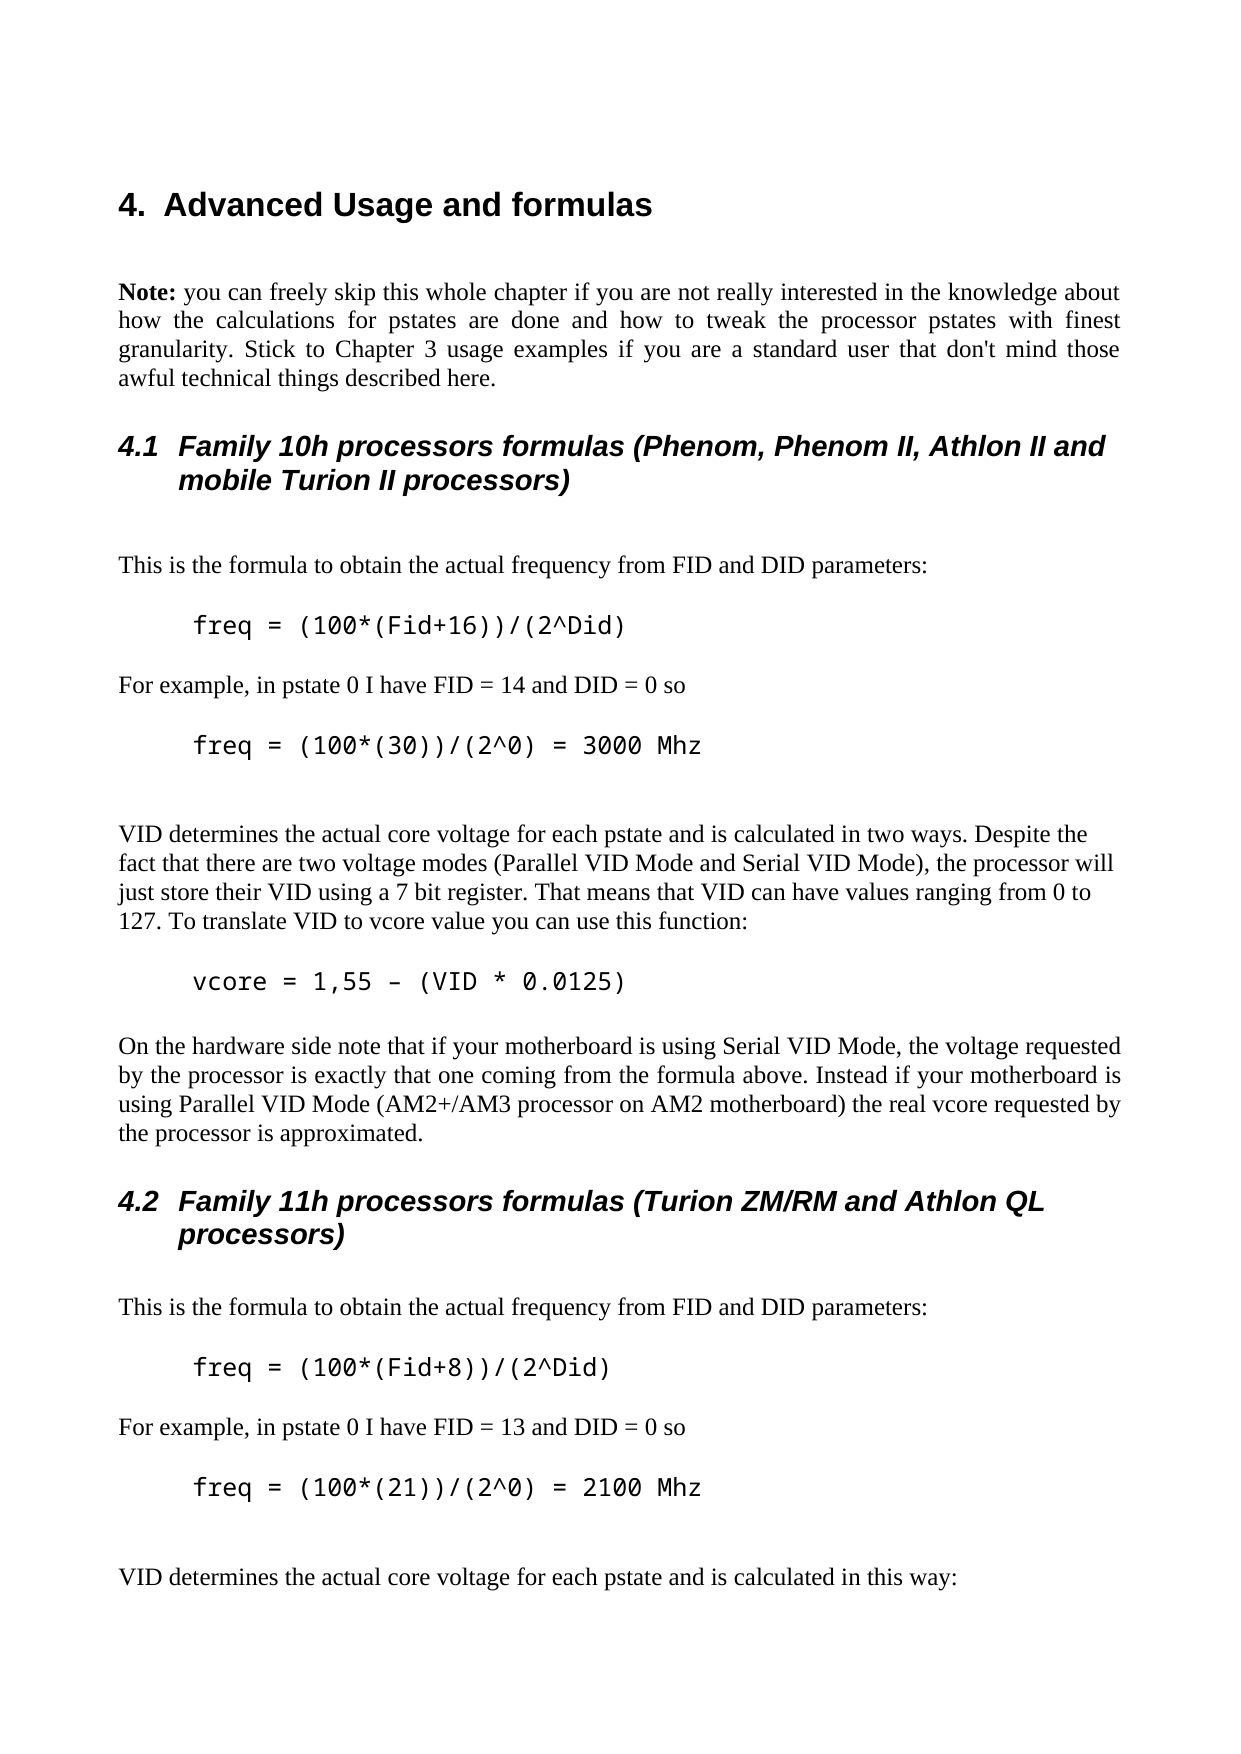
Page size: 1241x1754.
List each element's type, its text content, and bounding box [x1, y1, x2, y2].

text freq = (100*(Fid+16))/(2^Did) [118, 608, 1122, 642]
text For example, in pstate 0 I have FID = 14 and DID = 0 so [118, 670, 1122, 699]
text VID determines the actual core voltage for each pstate and is calculated in this way: [118, 1562, 1122, 1590]
text freq = (100*(21))/(2^0) = 2100 Mhz [118, 1470, 1122, 1504]
text freq = (100*(30))/(2^0) = 3000 Mhz [118, 728, 1122, 762]
text This is the formula to obtain the actual frequency from FID and DID parameters: [118, 1292, 1122, 1321]
subtitle Family 11h processors formulas (Turion ZM/RM and Athlon QL processors) [118, 1184, 1122, 1251]
text VID determines the actual core voltage for each pstate and is calculated in two ways. Despite the fact that there are two voltage modes (Parallel VID Mode and Serial VID Mode), the processor will just store their VID using a 7 bit register. That means that VID can have values ranging from 0 to 127. To translate VID to vcore value you can use this function: [118, 819, 1122, 934]
text vcore = 1,55 – (VID * 0.0125) [118, 963, 1122, 997]
subtitle Family 10h processors formulas (Phenom, Phenom II, Athlon II and mobile Turion II processors) [118, 429, 1122, 496]
text On the hardware side note that if your motherboard is using Serial VID Mode, the voltage requested by the processor is exactly that one coming from the formula above. Instead if your motherboard is using Parallel VID Mode (AM2+/AM3 processor on AM2 motherboard) the real vcore requested by the processor is approximated. [118, 1031, 1122, 1146]
text Note: you can freely skip this whole chapter if you are not really interested in the knowledge about how the calculations for pstates are done and how to tweak the processor pstates with finest granularity. Stick to Chapter 3 usage examples if you are a standard user that don't mind those awful technical things described here. [118, 277, 1122, 392]
subtitle Advanced Usage and formulas [118, 184, 1122, 223]
text This is the formula to obtain the actual frequency from FID and DID parameters: [118, 550, 1122, 579]
text For example, in pstate 0 I have FID = 13 and DID = 0 so [118, 1412, 1122, 1441]
text freq = (100*(Fid+8))/(2^Did) [118, 1350, 1122, 1384]
